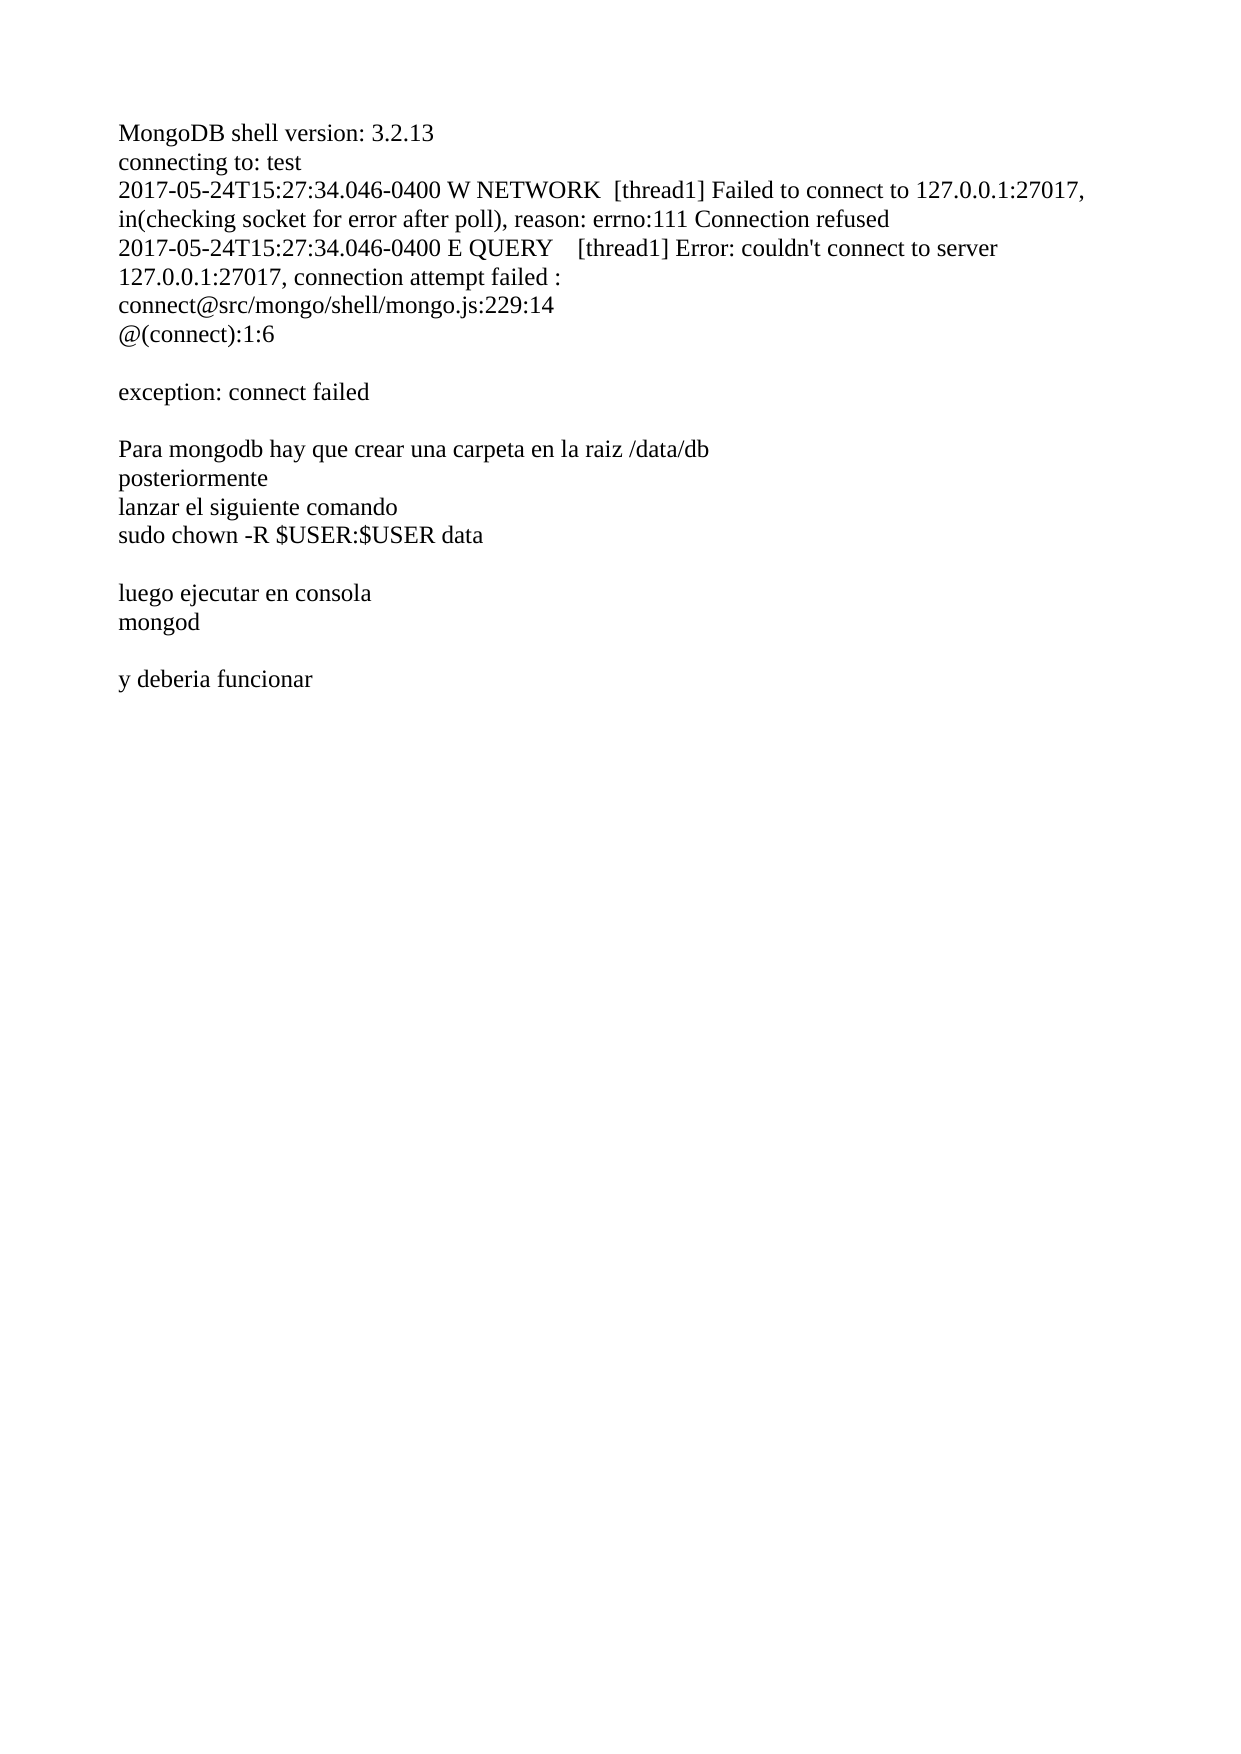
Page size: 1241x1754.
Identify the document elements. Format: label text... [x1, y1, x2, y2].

text exception: connect failed [118, 377, 1122, 406]
text sudo chown -R $USER:$USER data [118, 521, 1122, 549]
text y deberia funcionar [118, 664, 1122, 693]
text Para mongodb hay que crear una carpeta en la raiz /data/db [118, 434, 1122, 463]
text MongoDB shell version: 3.2.13 [118, 118, 1122, 147]
text @(connect):1:6 [118, 319, 1122, 348]
text 2017-05-24T15:27:34.046-0400 W NETWORK [thread1] Failed to connect to 127.0.0.1:27017, in(checking socket for error after poll), reason: errno:111 Connection refused [118, 176, 1122, 233]
text connecting to: test [118, 147, 1122, 176]
text luego ejecutar en consola [118, 578, 1122, 607]
text 2017-05-24T15:27:34.046-0400 E QUERY [thread1] Error: couldn't connect to server 127.0.0.1:27017, connection attempt failed : [118, 233, 1122, 291]
text lanzar el siguiente comando [118, 492, 1122, 521]
text mongod [118, 607, 1122, 636]
text connect@src/mongo/shell/mongo.js:229:14 [118, 291, 1122, 319]
text posteriormente [118, 463, 1122, 492]
